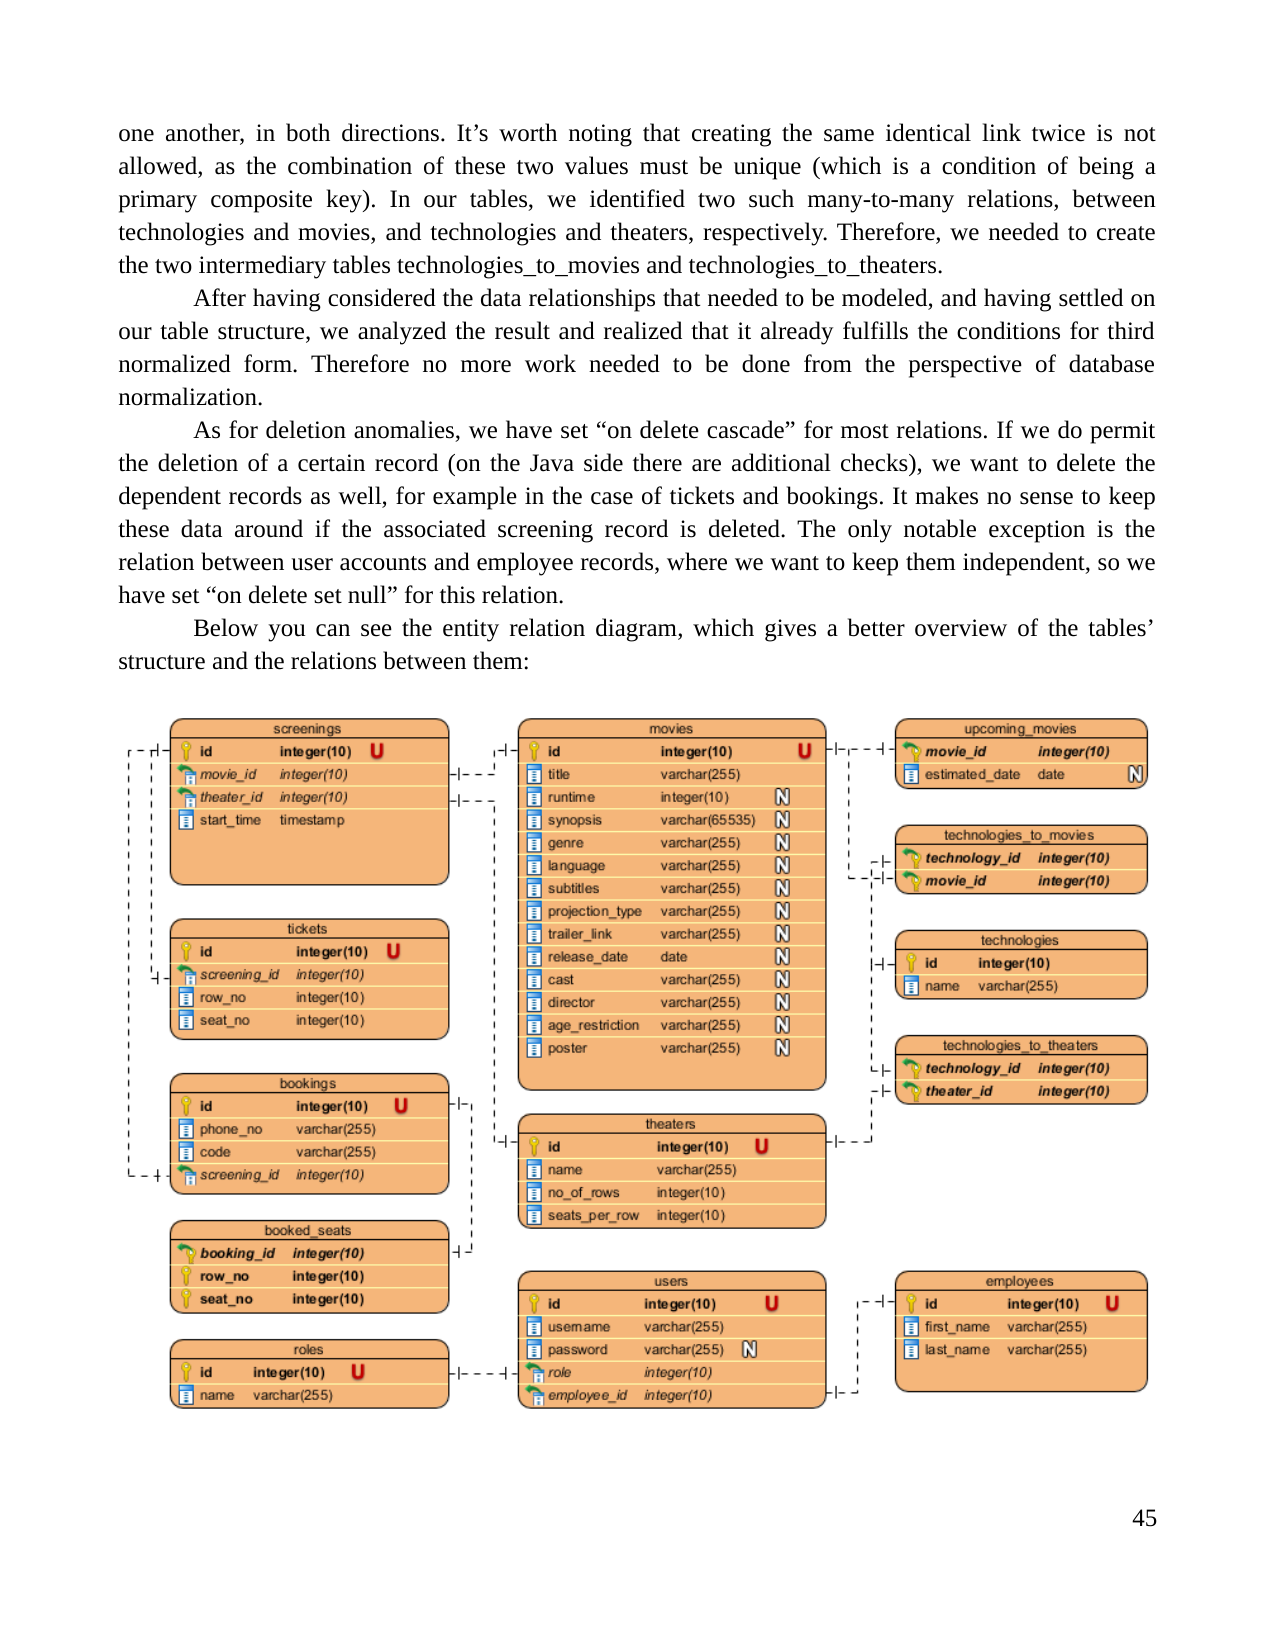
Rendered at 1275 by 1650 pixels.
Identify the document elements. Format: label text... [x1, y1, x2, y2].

text Below you can see the entity relation diagram, which gives a better overview of the tables’ structure and the relations between them: [118, 613, 1157, 675]
text one another, in both directions. It’s worth noting that creating the same identical link twice is not allowed, as the combination of these two values must be unique (which is a condition of being a primary composite key). In our tables, we identified two such many-to-many relations, between technologies and movies, and technologies and theaters, respectively. Therefore, we needed to create the two intermediary tables technologies_to_movies and technologies_to_theaters. [118, 118, 1157, 279]
text As for deletion anomalies, we have set “on delete cascade” for most relations. If we do permit the deletion of a certain record (on the Java side there are additional checks), we want to delete the dependent records as well, for example in the case of tickets and bookings. It makes no sense to keep these data around if the associated screening record is deleted. The only notable exception is the relation between user accounts and employee records, where we want to keep them independent, so we have set “on delete set null” for this relation. [118, 415, 1157, 609]
picture [118, 712, 1157, 1419]
text After having considered the data relationships that needed to be modeled, and having settled on our table structure, we analyzed the result and realized that it already fulfills the conditions for third normalized form. Therefore no more work needed to be done from the perspective of database normalization. [118, 283, 1157, 411]
